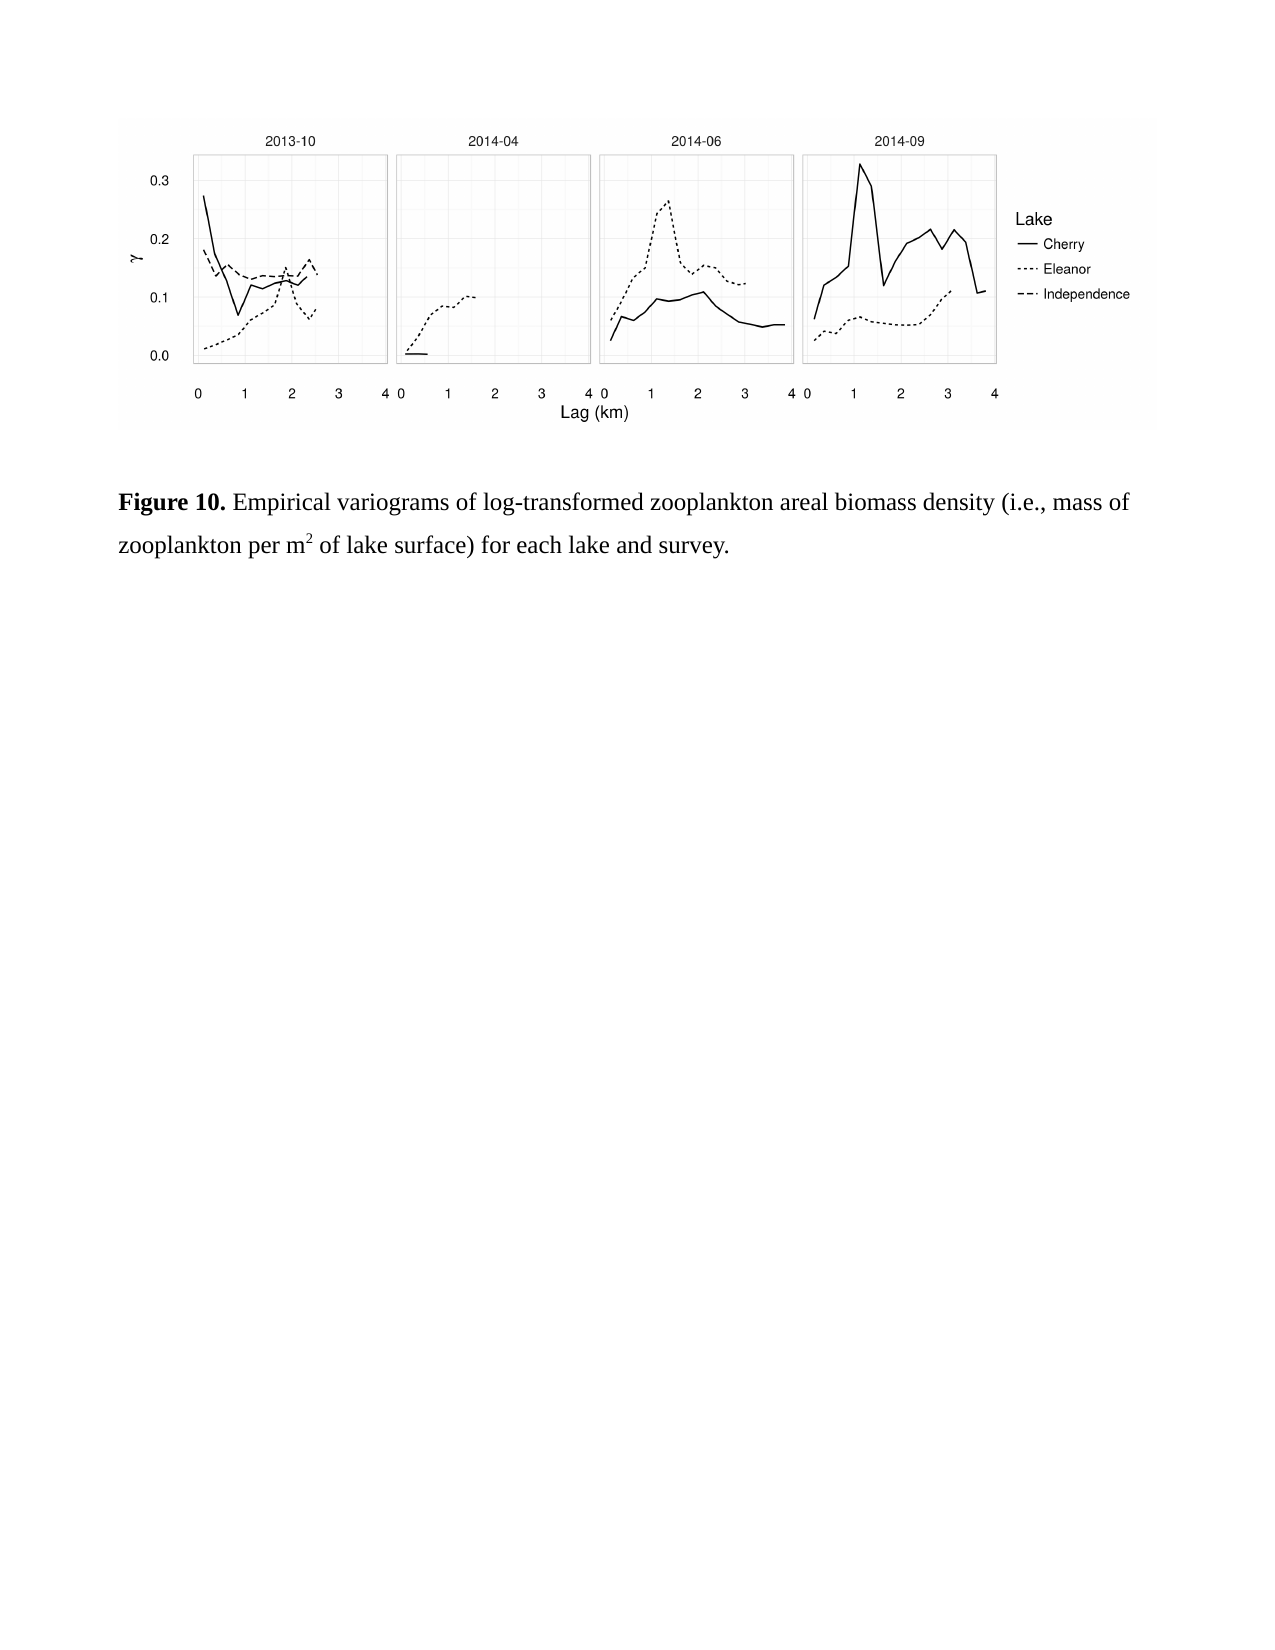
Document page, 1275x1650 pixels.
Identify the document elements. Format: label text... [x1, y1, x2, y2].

text Figure 10. Empirical variograms of log-transformed zooplankton areal biomass density (i.e., mass of zooplankton per m2 of lake surface) for each lake and survey. [118, 487, 1157, 559]
picture [118, 118, 1157, 430]
